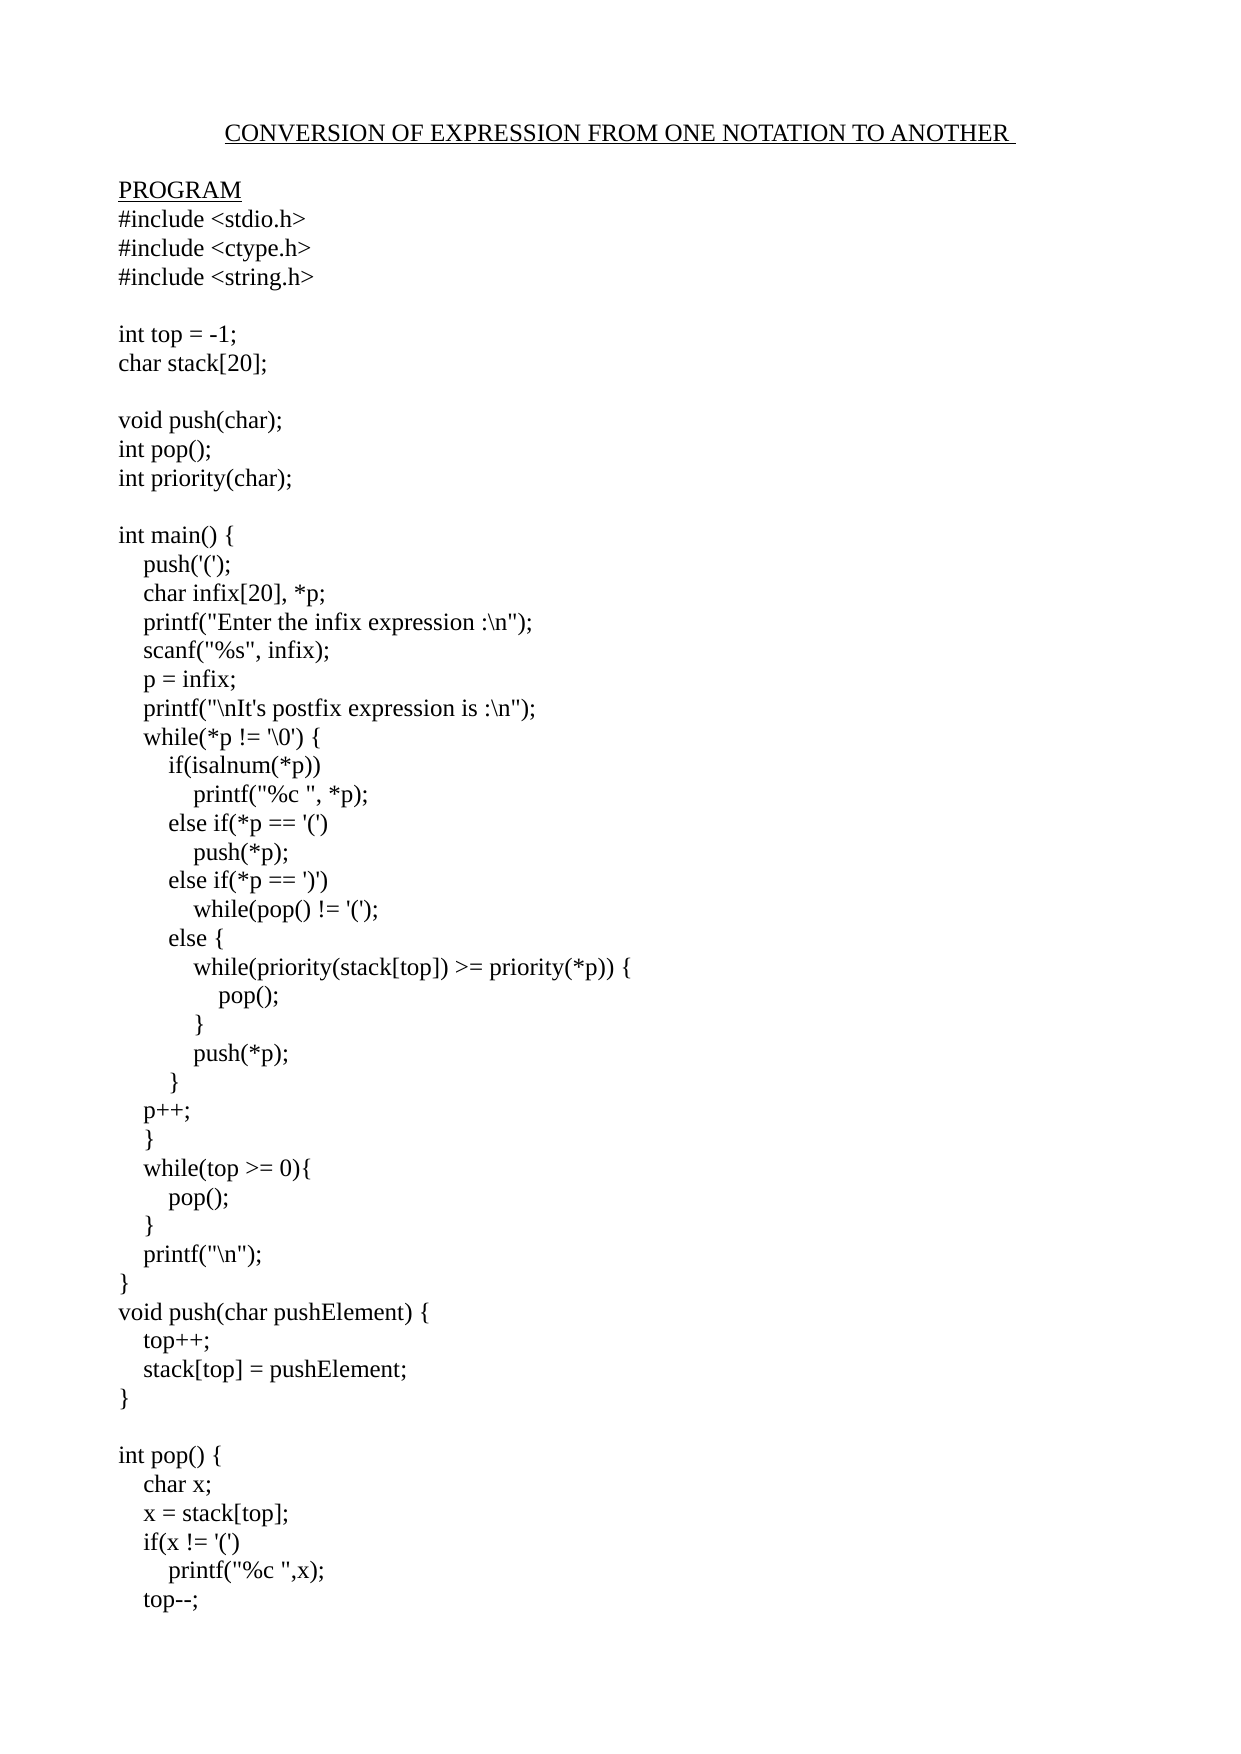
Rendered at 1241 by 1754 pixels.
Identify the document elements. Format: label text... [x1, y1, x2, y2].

text else if(*p == ')') [118, 866, 1122, 894]
text printf("\n"); [118, 1239, 1122, 1268]
text pop(); [118, 1182, 1122, 1211]
text push(*p); [118, 1038, 1122, 1067]
text int priority(char); [118, 463, 1122, 492]
text p = infix; [118, 664, 1122, 693]
text push(*p); [118, 837, 1122, 866]
text printf("\nIt's postfix expression is :\n"); [118, 693, 1122, 722]
text if(x != '(') [118, 1527, 1122, 1556]
text } [118, 1124, 1122, 1153]
text } [118, 1009, 1122, 1038]
text while(*p != '\0') { [118, 722, 1122, 751]
text printf("Enter the infix expression :\n"); [118, 607, 1122, 636]
text else { [118, 923, 1122, 952]
text x = stack[top]; [118, 1498, 1122, 1527]
text if(isalnum(*p)) [118, 751, 1122, 779]
text } [118, 1383, 1122, 1412]
text printf("%c ", *p); [118, 779, 1122, 808]
text push('('); [118, 549, 1122, 578]
text while(priority(stack[top]) >= priority(*p)) { [118, 952, 1122, 981]
text void push(char pushElement) { [118, 1297, 1122, 1326]
text stack[top] = pushElement; [118, 1354, 1122, 1383]
text p++; [118, 1096, 1122, 1124]
text CONVERSION OF EXPRESSION FROM ONE NOTATION TO ANOTHER [118, 118, 1122, 147]
text int main() { [118, 521, 1122, 549]
text void push(char); [118, 406, 1122, 434]
text } [118, 1268, 1122, 1297]
text top--; [118, 1584, 1122, 1613]
text int top = -1; [118, 319, 1122, 348]
text while(pop() != '('); [118, 894, 1122, 923]
text char infix[20], *p; [118, 578, 1122, 607]
text char stack[20]; [118, 348, 1122, 377]
text while(top >= 0){ [118, 1153, 1122, 1182]
text char x; [118, 1469, 1122, 1498]
text #include <stdio.h> [118, 204, 1122, 233]
text scanf("%s", infix); [118, 636, 1122, 664]
text } [118, 1067, 1122, 1096]
text #include <ctype.h> [118, 233, 1122, 262]
text printf("%c ",x); [118, 1556, 1122, 1584]
text pop(); [118, 981, 1122, 1009]
text top++; [118, 1326, 1122, 1354]
text } [118, 1211, 1122, 1239]
text PROGRAM [118, 176, 1122, 204]
text int pop() { [118, 1441, 1122, 1469]
text #include <string.h> [118, 262, 1122, 291]
text else if(*p == '(') [118, 808, 1122, 837]
text int pop(); [118, 434, 1122, 463]
